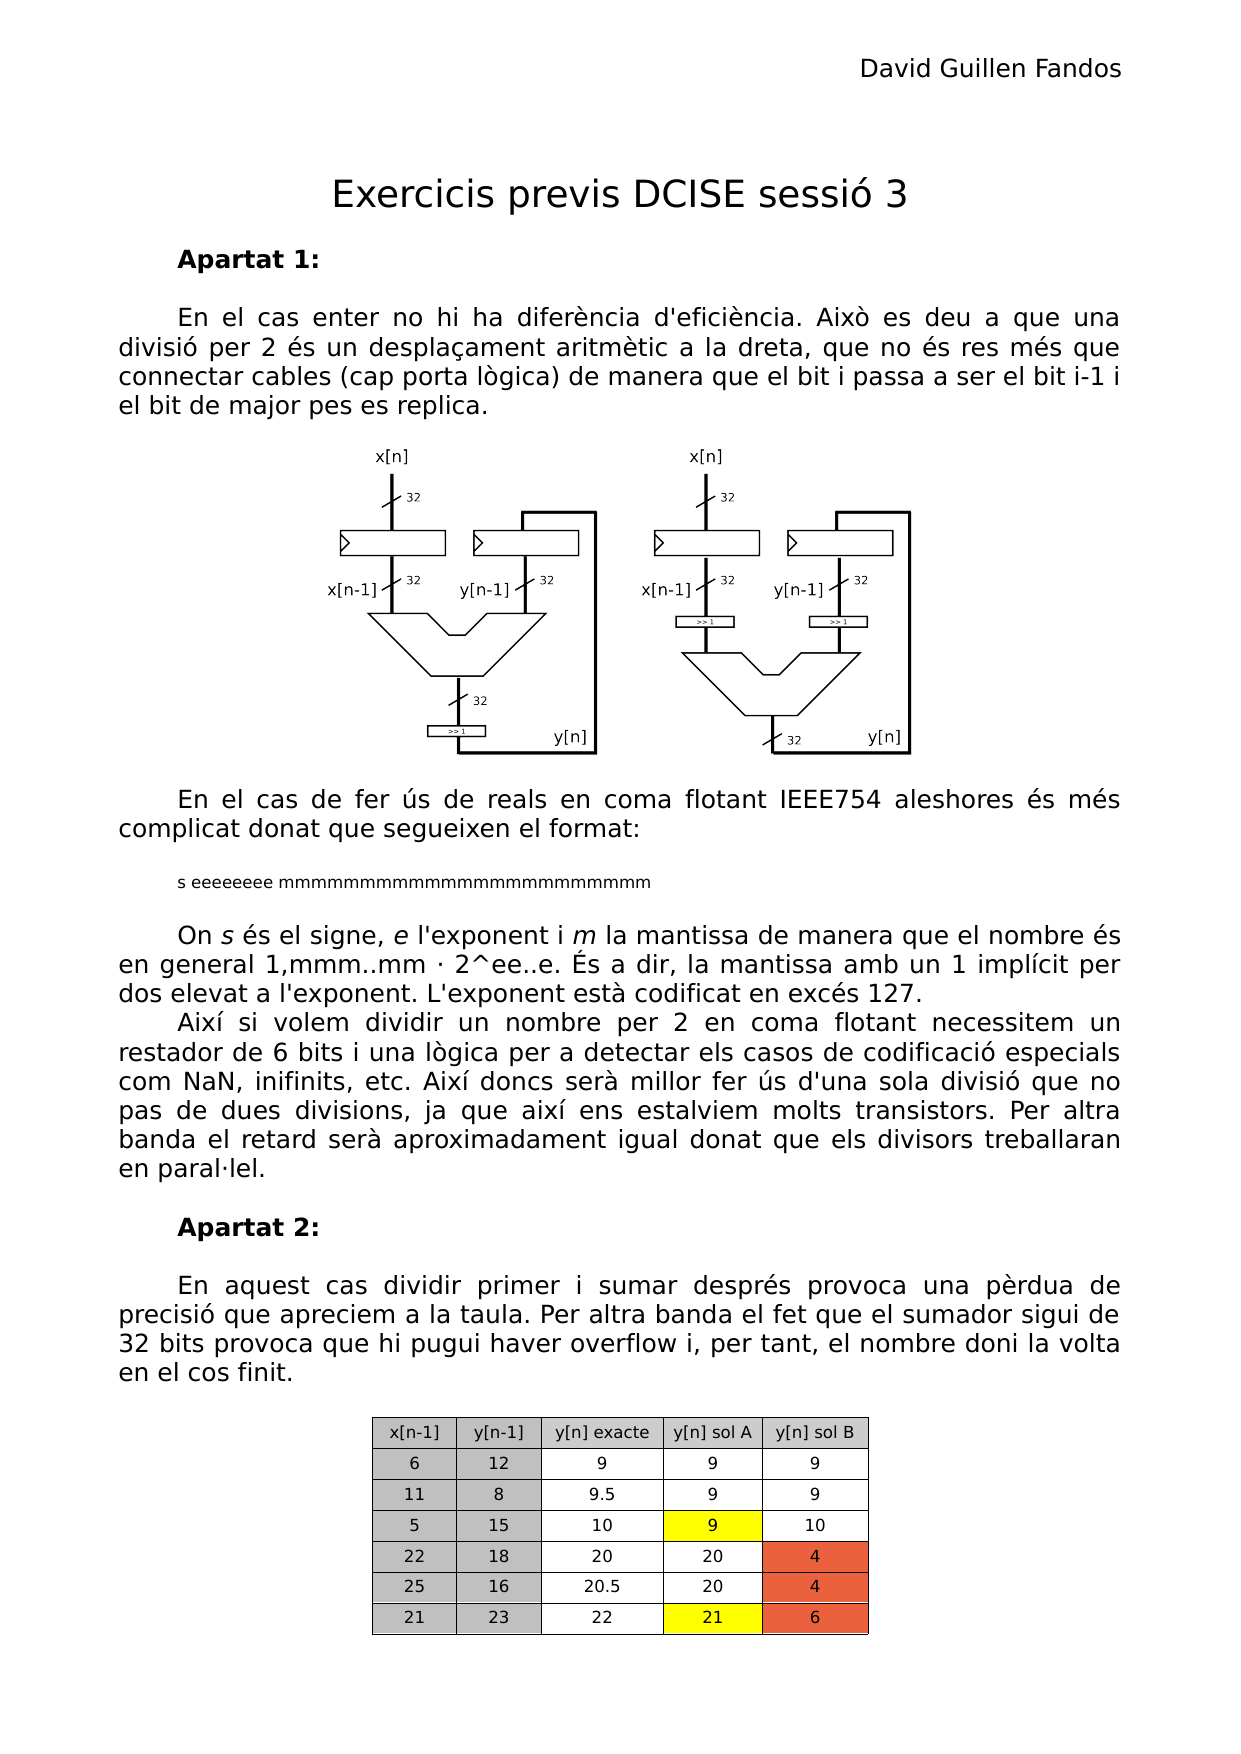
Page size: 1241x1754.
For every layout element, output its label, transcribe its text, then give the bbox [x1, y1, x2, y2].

table_cell 6 [763, 1604, 868, 1633]
table_cell 21 [373, 1604, 456, 1633]
table_cell 15 [457, 1511, 541, 1541]
table_cell 21 [664, 1604, 762, 1633]
text En el cas de fer ús de reals en coma flotant IEEE754 aleshores és més complicat donat que segueixen el format: [118, 785, 1122, 843]
table_cell 9 [664, 1480, 762, 1510]
table_cell 22 [542, 1604, 663, 1633]
table_cell 4 [763, 1542, 868, 1572]
text Així si volem dividir un nombre per 2 en coma flotant necessitem un restador de 6 bits i una lògica per a detectar els casos de codificació especials com NaN, inifinits, etc. Així doncs serà millor fer ús d'una sola divisió que no pas de dues divisions, ja que així ens estalviem molts transistors. Per altra banda el retard serà aproximadament igual donat que els divisors treballaran en paral·lel. [118, 1008, 1122, 1183]
table_cell 16 [457, 1573, 541, 1602]
picture [327, 449, 913, 756]
table_cell 9 [763, 1480, 868, 1510]
text Apartat 2: [118, 1213, 1122, 1242]
table_cell 5 [373, 1511, 456, 1541]
table_header y[n] exacte [542, 1418, 663, 1448]
table_cell 20 [542, 1542, 663, 1572]
table_cell 20 [664, 1573, 762, 1602]
table_cell 23 [457, 1604, 541, 1633]
table_cell 12 [457, 1449, 541, 1479]
table_cell 20 [664, 1542, 762, 1572]
table_header y[n] sol A [664, 1418, 762, 1448]
text On s és el signe, e l'exponent i m la mantissa de manera que el nombre és en general 1,mmm..mm · 2^ee..e. És a dir, la mantissa amb un 1 implícit per dos elevat a l'exponent. L'exponent està codificat en excés 127. [118, 921, 1122, 1008]
table_cell 10 [542, 1511, 663, 1541]
text Apartat 1: [118, 245, 1122, 274]
table_header x[n-1] [373, 1418, 456, 1448]
table_cell 9 [664, 1449, 762, 1479]
text s eeeeeeee mmmmmmmmmmmmmmmmmmmmmmm [118, 872, 1122, 892]
table_cell 9 [664, 1511, 762, 1541]
table_cell 6 [373, 1449, 456, 1479]
table_cell 20.5 [542, 1573, 663, 1602]
table_cell 9 [763, 1449, 868, 1479]
text En aquest cas dividir primer i sumar després provoca una pèrdua de precisió que apreciem a la taula. Per altra banda el fet que el sumador sigui de 32 bits provoca que hi pugui haver overflow i, per tant, el nombre doni la volta en el cos finit. [118, 1271, 1122, 1388]
table_cell 11 [373, 1480, 456, 1510]
table_cell 25 [373, 1573, 456, 1602]
text Exercicis previs DCISE sessió 3 [118, 172, 1122, 216]
table_header y[n] sol B [763, 1418, 868, 1448]
text En el cas enter no hi ha diferència d'eficiència. Això es deu a que una divisió per 2 és un desplaçament aritmètic a la dreta, que no és res més que connectar cables (cap porta lògica) de manera que el bit i passa a ser el bit i-1 i el bit de major pes es replica. [118, 303, 1122, 420]
table_cell 22 [373, 1542, 456, 1572]
table_cell 4 [763, 1573, 868, 1602]
table_cell 10 [763, 1511, 868, 1541]
table_cell 8 [457, 1480, 541, 1510]
table_cell 9.5 [542, 1480, 663, 1510]
table_cell 18 [457, 1542, 541, 1572]
table_cell 9 [542, 1449, 663, 1479]
table_header y[n-1] [457, 1418, 541, 1448]
